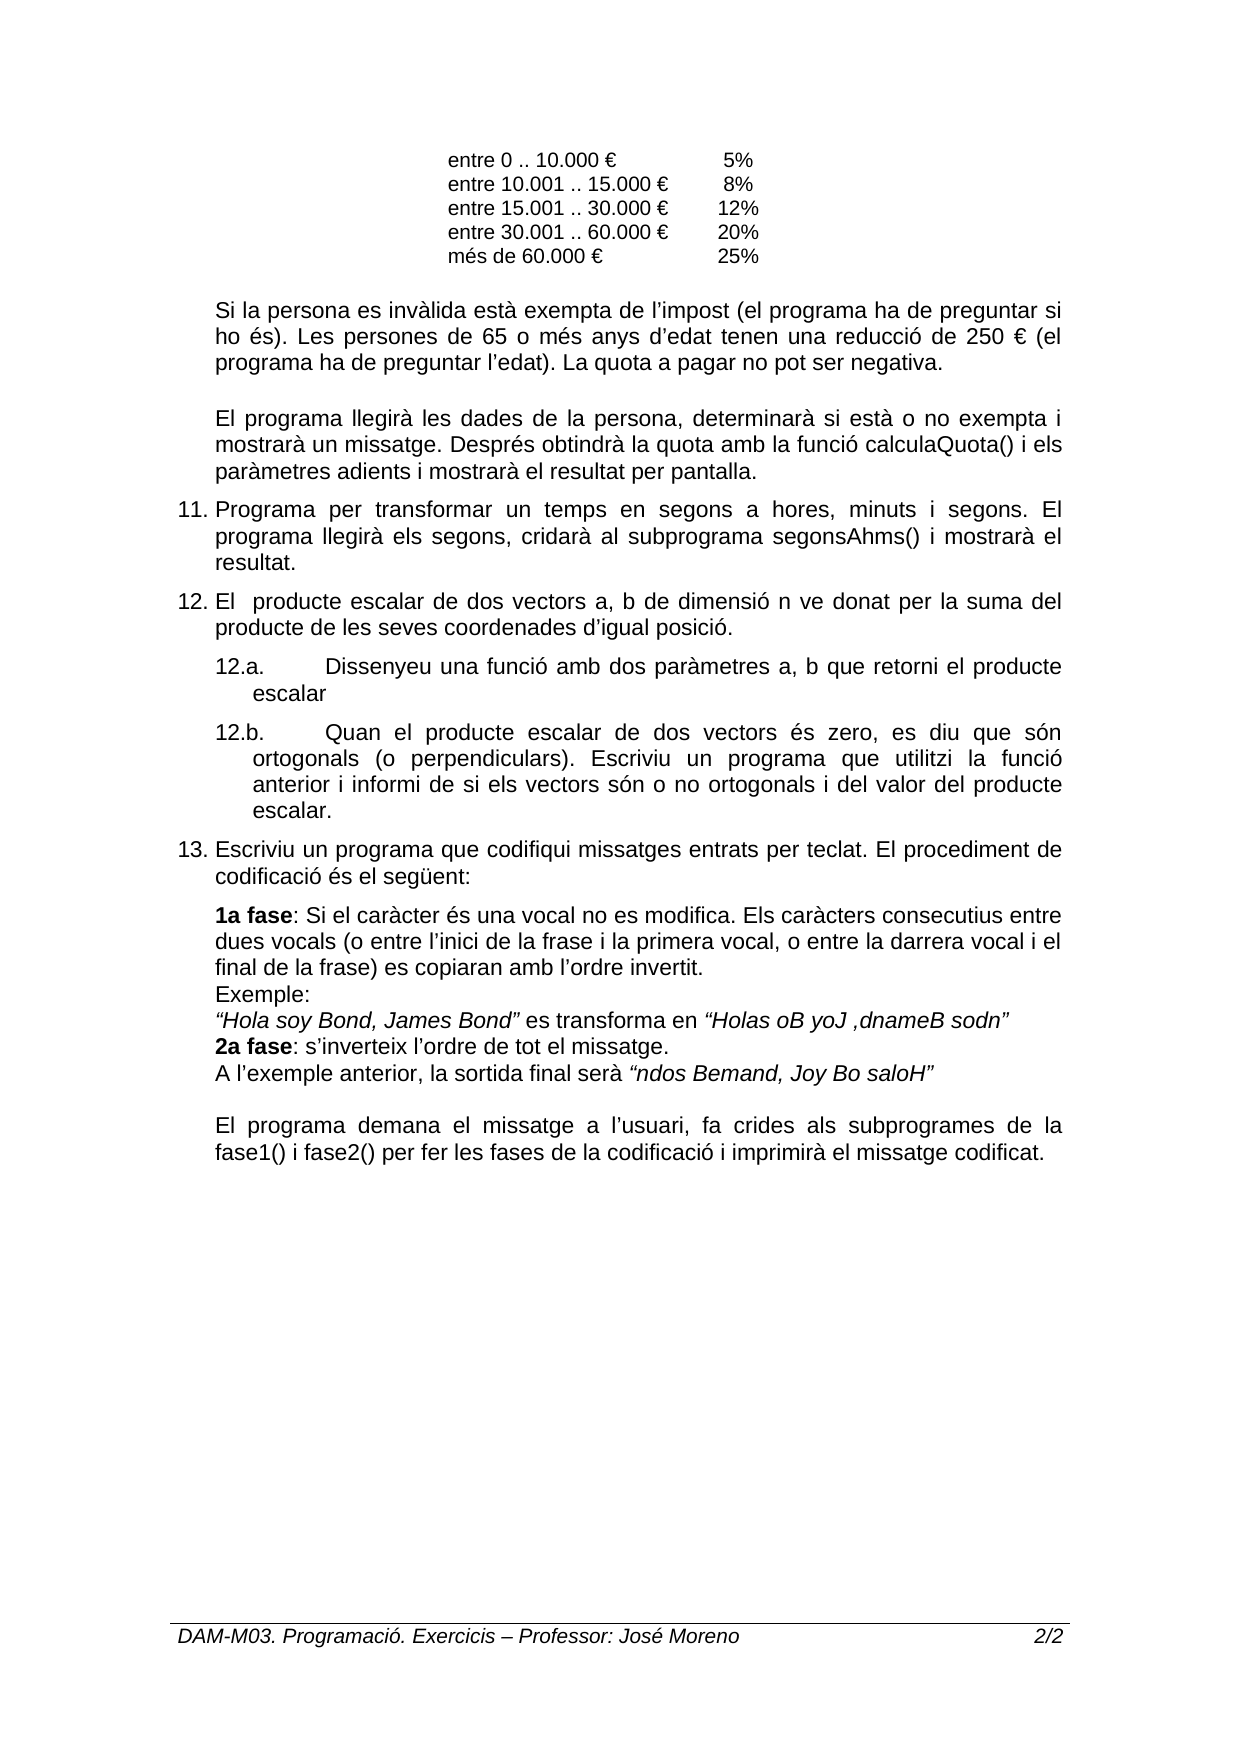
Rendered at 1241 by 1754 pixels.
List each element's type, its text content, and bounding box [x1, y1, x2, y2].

list Programa per transformar un temps en segons a hores, minuts i segons. El programa llegirà els segons, cridarà al subprograma segonsAhms() i mostrarà el resultat. [177, 496, 1063, 576]
list Escriviu un programa que codifiqui missatges entrats per teclat. El procediment de codificació és el següent: [177, 836, 1063, 889]
list Quan el producte escalar de dos vectors és zero, es diu que són ortogonals (o perpendiculars). Escriviu un programa que utilitzi la funció anterior i informi de si els vectors són o no ortogonals i del valor del producte escalar. [215, 718, 1063, 824]
table_cell 25% [676, 244, 800, 267]
list Dissenyeu una funció amb dos paràmetres a, b que retorni el producte escalar [215, 653, 1063, 706]
table_cell entre 30.001 .. 60.000 € [440, 220, 676, 243]
table_cell 5% [676, 148, 800, 172]
table_cell 12% [676, 196, 800, 219]
text Exemple: [215, 981, 1063, 1007]
table_cell entre 15.001 .. 30.000 € [440, 196, 676, 219]
text Si la persona es invàlida està exempta de l’impost (el programa ha de preguntar si ho és). Les persones de 65 o més anys d’edat tenen una reducció de 250 € (el programa ha de preguntar l’edat). La quota a pagar no pot ser negativa. [215, 297, 1063, 376]
table_cell entre 10.001 .. 15.000 € [440, 172, 676, 196]
text “Hola soy Bond, James Bond” es transforma en “Holas oB yoJ ,dnameB sodn” [215, 1007, 1063, 1033]
text El programa demana el missatge a l’usuari, fa crides als subprogrames de la fase1() i fase2() per fer les fases de la codificació i imprimirà el missatge codificat. [215, 1112, 1063, 1165]
text 1a fase: Si el caràcter és una vocal no es modifica. Els caràcters consecutius entre dues vocals (o entre l’inici de la frase i la primera vocal, o entre la darrera vocal i el final de la frase) es copiaran amb l’ordre invertit. [215, 902, 1063, 981]
table_cell més de 60.000 € [440, 244, 676, 267]
table_cell 20% [676, 220, 800, 243]
text El programa llegirà les dades de la persona, determinarà si està o no exempta i mostrarà un missatge. Després obtindrà la quota amb la funció calculaQuota() i els paràmetres adients i mostrarà el resultat per pantalla. [215, 405, 1063, 484]
list El producte escalar de dos vectors a, b de dimensió n ve donat per la suma del producte de les seves coordenades d’igual posició. [177, 588, 1063, 641]
text A l’exemple anterior, la sortida final serà “ndos Bemand, Joy Bo saloH” [215, 1060, 1063, 1086]
table_cell 8% [676, 172, 800, 196]
text 2a fase: s’inverteix l’ordre de tot el missatge. [215, 1033, 1063, 1060]
table_cell entre 0 .. 10.000 € [440, 148, 676, 172]
